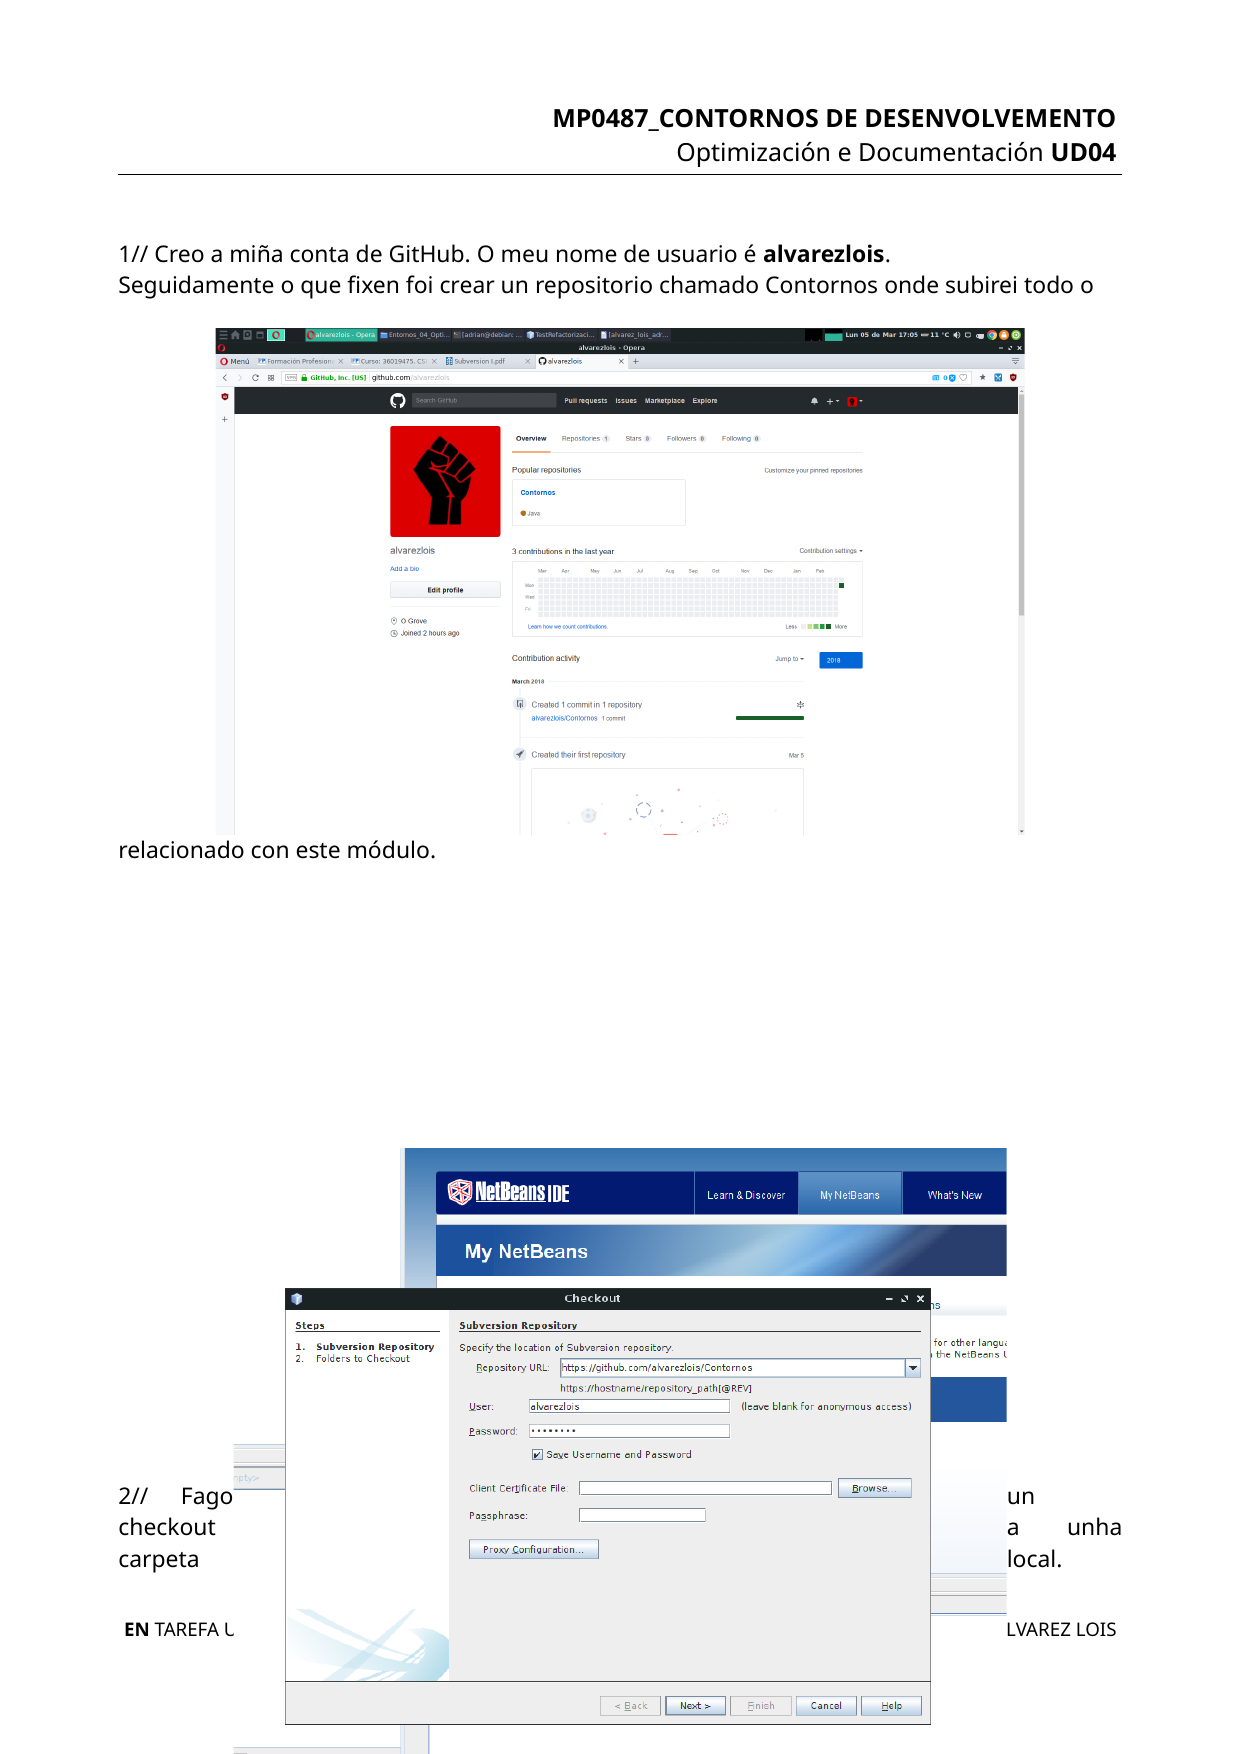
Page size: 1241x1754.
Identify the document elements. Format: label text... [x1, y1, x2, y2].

picture [215, 328, 1025, 835]
text 2// Fago un checkout a unha carpeta local. [1007, 1480, 1122, 1574]
text Seguidamente o que fixen foi crear un repositorio chamado Contornos onde subirei todo o relacionado con este módulo. [118, 269, 1122, 866]
text 2// Fago un checkout a unha carpeta local. [118, 1480, 233, 1574]
text 1// Creo a miña conta de GitHub. O meu nome de usuario é alvarezlois. [118, 238, 1122, 269]
picture [233, 1148, 1007, 1754]
